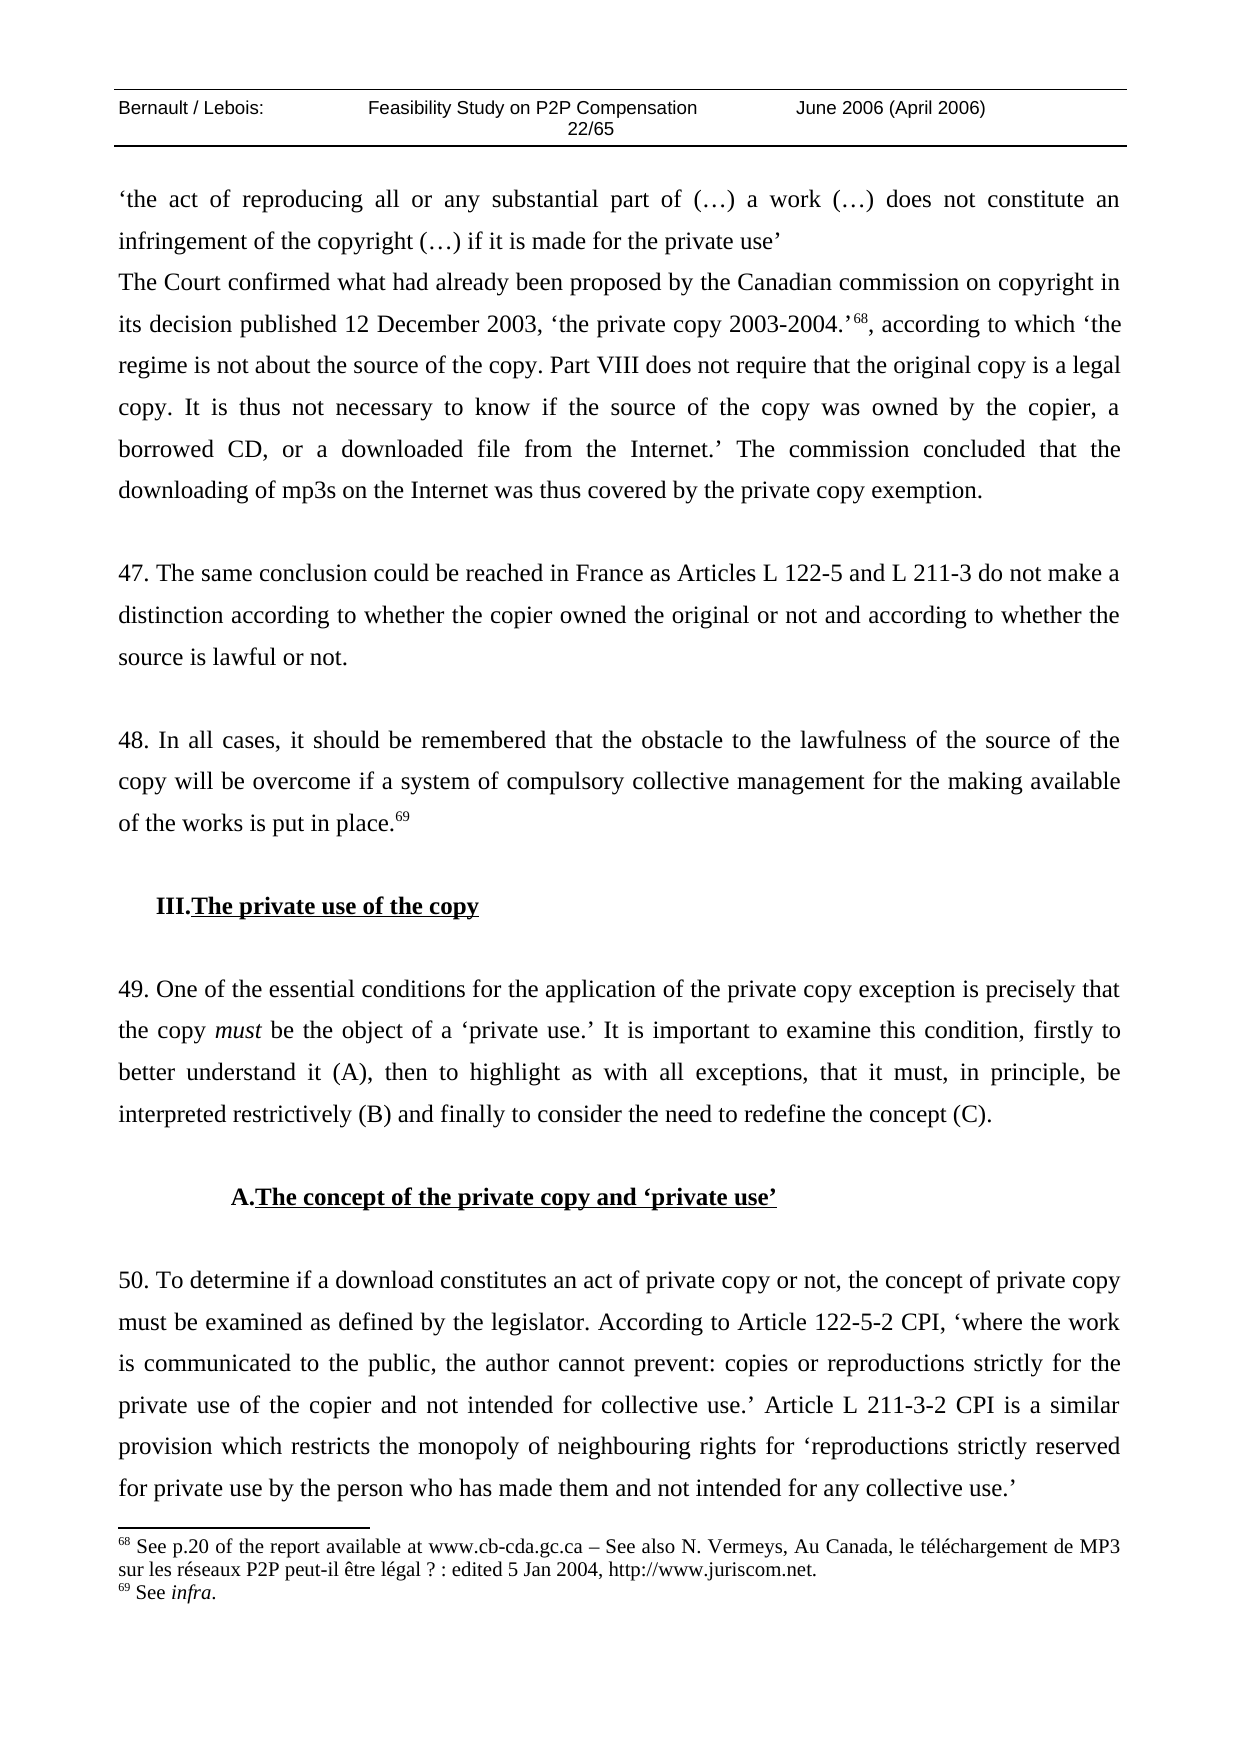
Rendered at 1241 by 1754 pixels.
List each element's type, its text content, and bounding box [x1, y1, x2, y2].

list The private use of the copy [156, 892, 1122, 920]
text 47. The same conclusion could be reached in France as Articles L 122-5 and L 211-3 do not make a distinction according to whether the copier owned the original or not and according to whether the source is lawful or not. [118, 559, 1122, 670]
text 50. To determine if a download constitutes an act of private copy or not, the concept of private copy must be examined as defined by the legislator. According to Article 122-5-2 CPI, ‘where the work is communicated to the public, the author cannot prevent: copies or reproductions strictly for the private use of the copier and not intended for collective use.’ Article L 211-3-2 CPI is a similar provision which restricts the monopoly of neighbouring rights for ‘reproductions strictly reserved for private use by the person who has made them and not intended for any collective use.’ [118, 1266, 1122, 1502]
text 48. In all cases, it should be remembered that the obstacle to the lawfulness of the source of the copy will be overcome if a system of compulsory collective management for the making available of the works is put in place. [118, 726, 1122, 837]
text ‘the act of reproducing all or any substantial part of (…) a work (…) does not constitute an infringement of the copyright (…) if it is made for the private use’ [118, 185, 1122, 255]
text 49. One of the essential conditions for the application of the private copy exception is precisely that the copy must be the object of a ‘private use.’ It is important to examine this condition, firstly to better understand it (A), then to highlight as with all exceptions, that it must, in principle, be interpreted restrictively (B) and finally to consider the need to redefine the concept (C). [118, 975, 1122, 1127]
text The Court confirmed what had already been proposed by the Canadian commission on copyright in its decision published 12 December 2003, ‘the private copy 2003-2004.’, according to which ‘the regime is not about the source of the copy. Part VIII does not require that the original copy is a legal copy. It is thus not necessary to know if the source of the copy was owned by the copier, a borrowed CD, or a downloaded file from the Internet.’ The commission concluded that the downloading of mp3s on the Internet was thus covered by the private copy exemption. [118, 268, 1122, 504]
list The concept of the private copy and ‘private use’ [231, 1183, 1122, 1211]
text See p.20 of the report available at www.cb-cda.gc.ca – See also N. Vermeys, Au Canada, le téléchargement de MP3 sur les réseaux P2P peut-il être légal ? : edited 5 Jan 2004, http://www.juriscom.net. [118, 1534, 1122, 1581]
text See infra. [118, 1581, 1122, 1604]
